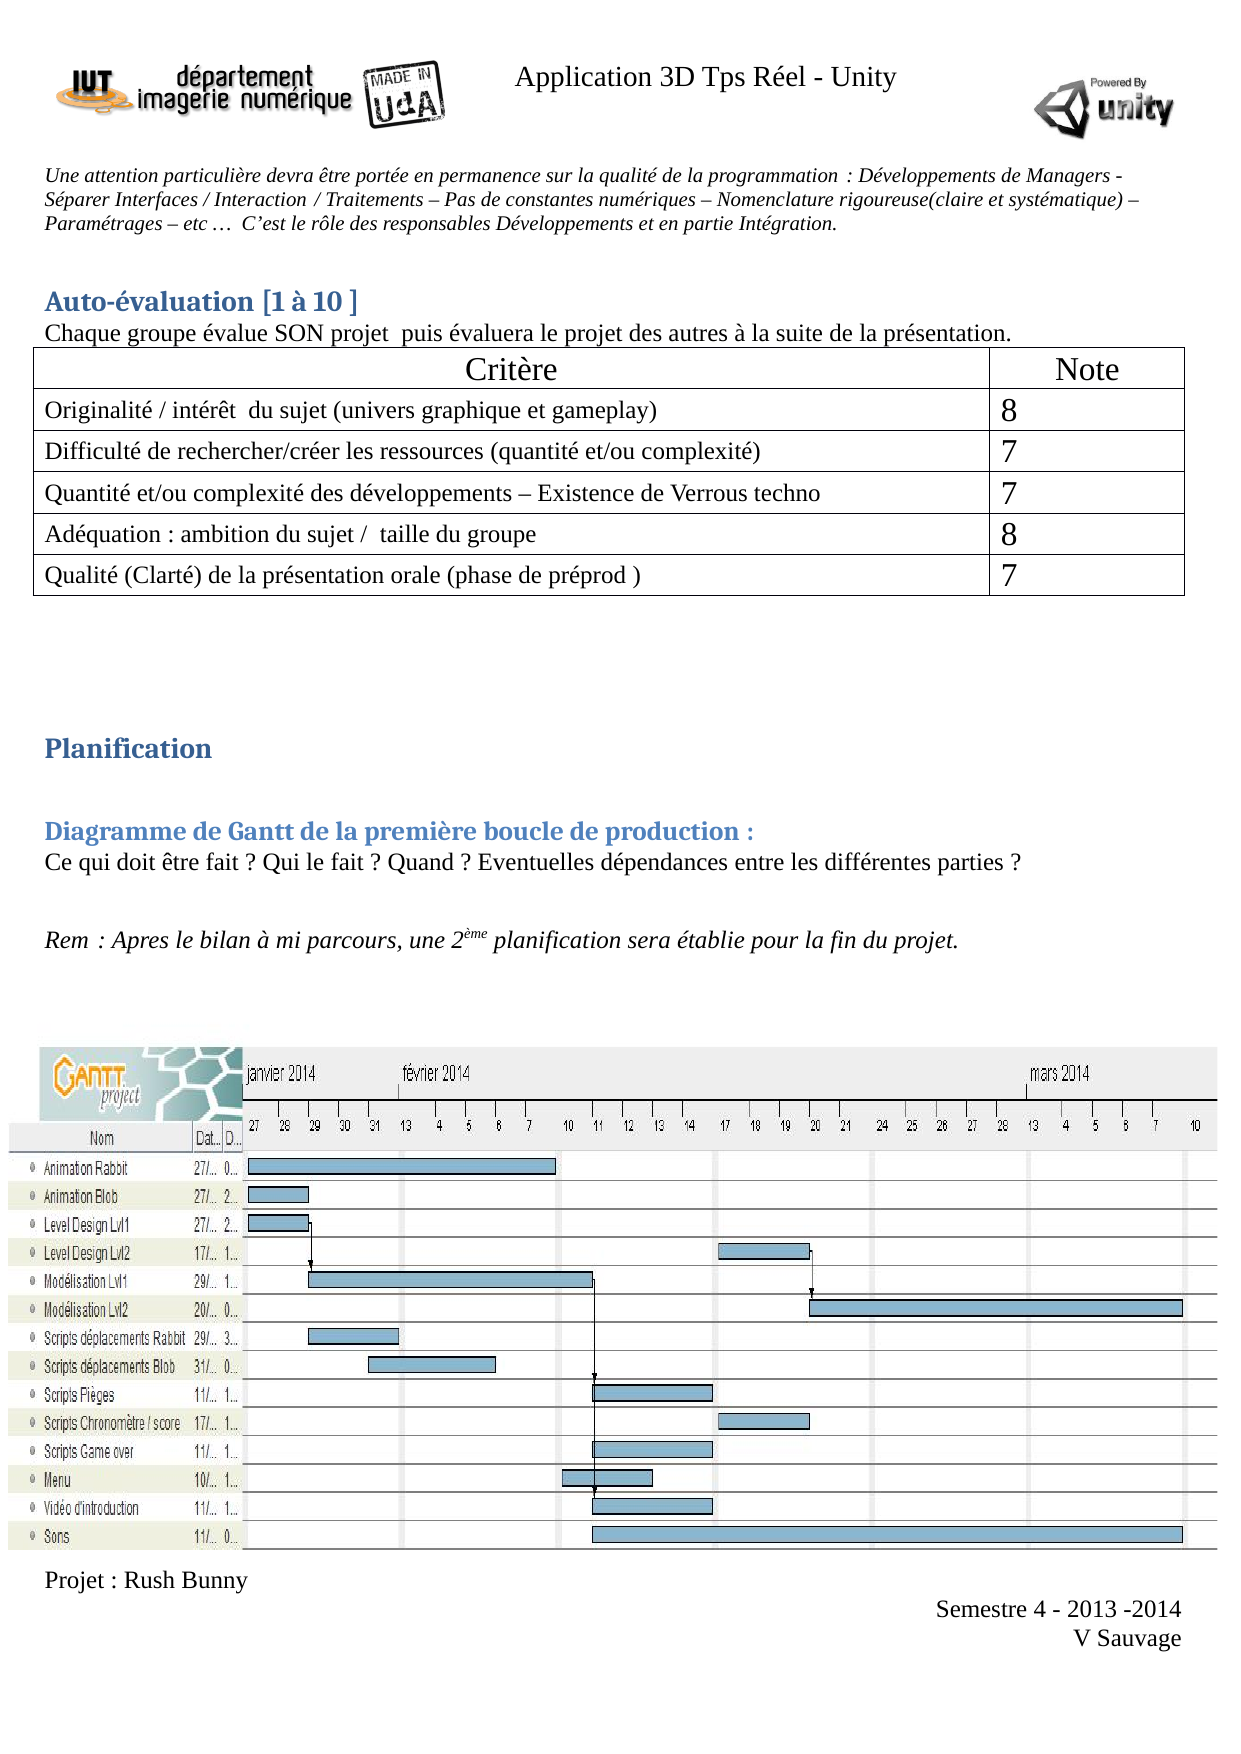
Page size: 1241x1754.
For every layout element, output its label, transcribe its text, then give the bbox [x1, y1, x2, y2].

picture [1025, 57, 1178, 159]
table_header Note [990, 348, 1184, 388]
subtitle Diagramme de Gantt de la première boucle de production : [44, 816, 1181, 847]
table_cell 7 [990, 555, 1184, 595]
table_cell Difficulté de rechercher/créer les ressources (quantité et/ou complexité) [34, 431, 989, 471]
table_cell Originalité / intérêt du sujet (univers graphique et gameplay) [34, 389, 989, 430]
picture [44, 59, 446, 130]
text Rem : Apres le bilan à mi parcours, une 2ème planification sera établie pour la fin du projet. [44, 925, 1181, 954]
text Une attention particulière devra être portée en permanence sur la qualité de la programmation : Développements de Managers - Séparer Interfaces / Interaction / Traitements – Pas de constantes numériques – Nomenclature rigoureuse(claire et systématique) – Paramétrages – etc … C’est le rôle des responsables Développements et en partie Intégration. [44, 162, 1181, 235]
text Chaque groupe évalue SON projet puis évaluera le projet des autres à la suite de la présentation. [44, 318, 1181, 347]
table_cell 8 [990, 389, 1184, 430]
subtitle Planification [44, 732, 1181, 766]
table_cell 7 [990, 431, 1184, 471]
picture [8, 974, 1218, 1550]
table_cell Qualité (Clarté) de la présentation orale (phase de préprod ) [34, 555, 989, 595]
text Ce qui doit être fait ? Qui le fait ? Quand ? Eventuelles dépendances entre les différentes parties ? [44, 847, 1181, 875]
table_cell 7 [990, 472, 1184, 512]
table_cell 8 [990, 514, 1184, 554]
table_cell Adéquation : ambition du sujet / taille du groupe [34, 514, 989, 554]
table_header Critère [34, 348, 989, 388]
table_cell Quantité et/ou complexité des développements – Existence de Verrous techno [34, 472, 989, 512]
subtitle Auto-évaluation [1 à 10 ] [44, 285, 1181, 318]
